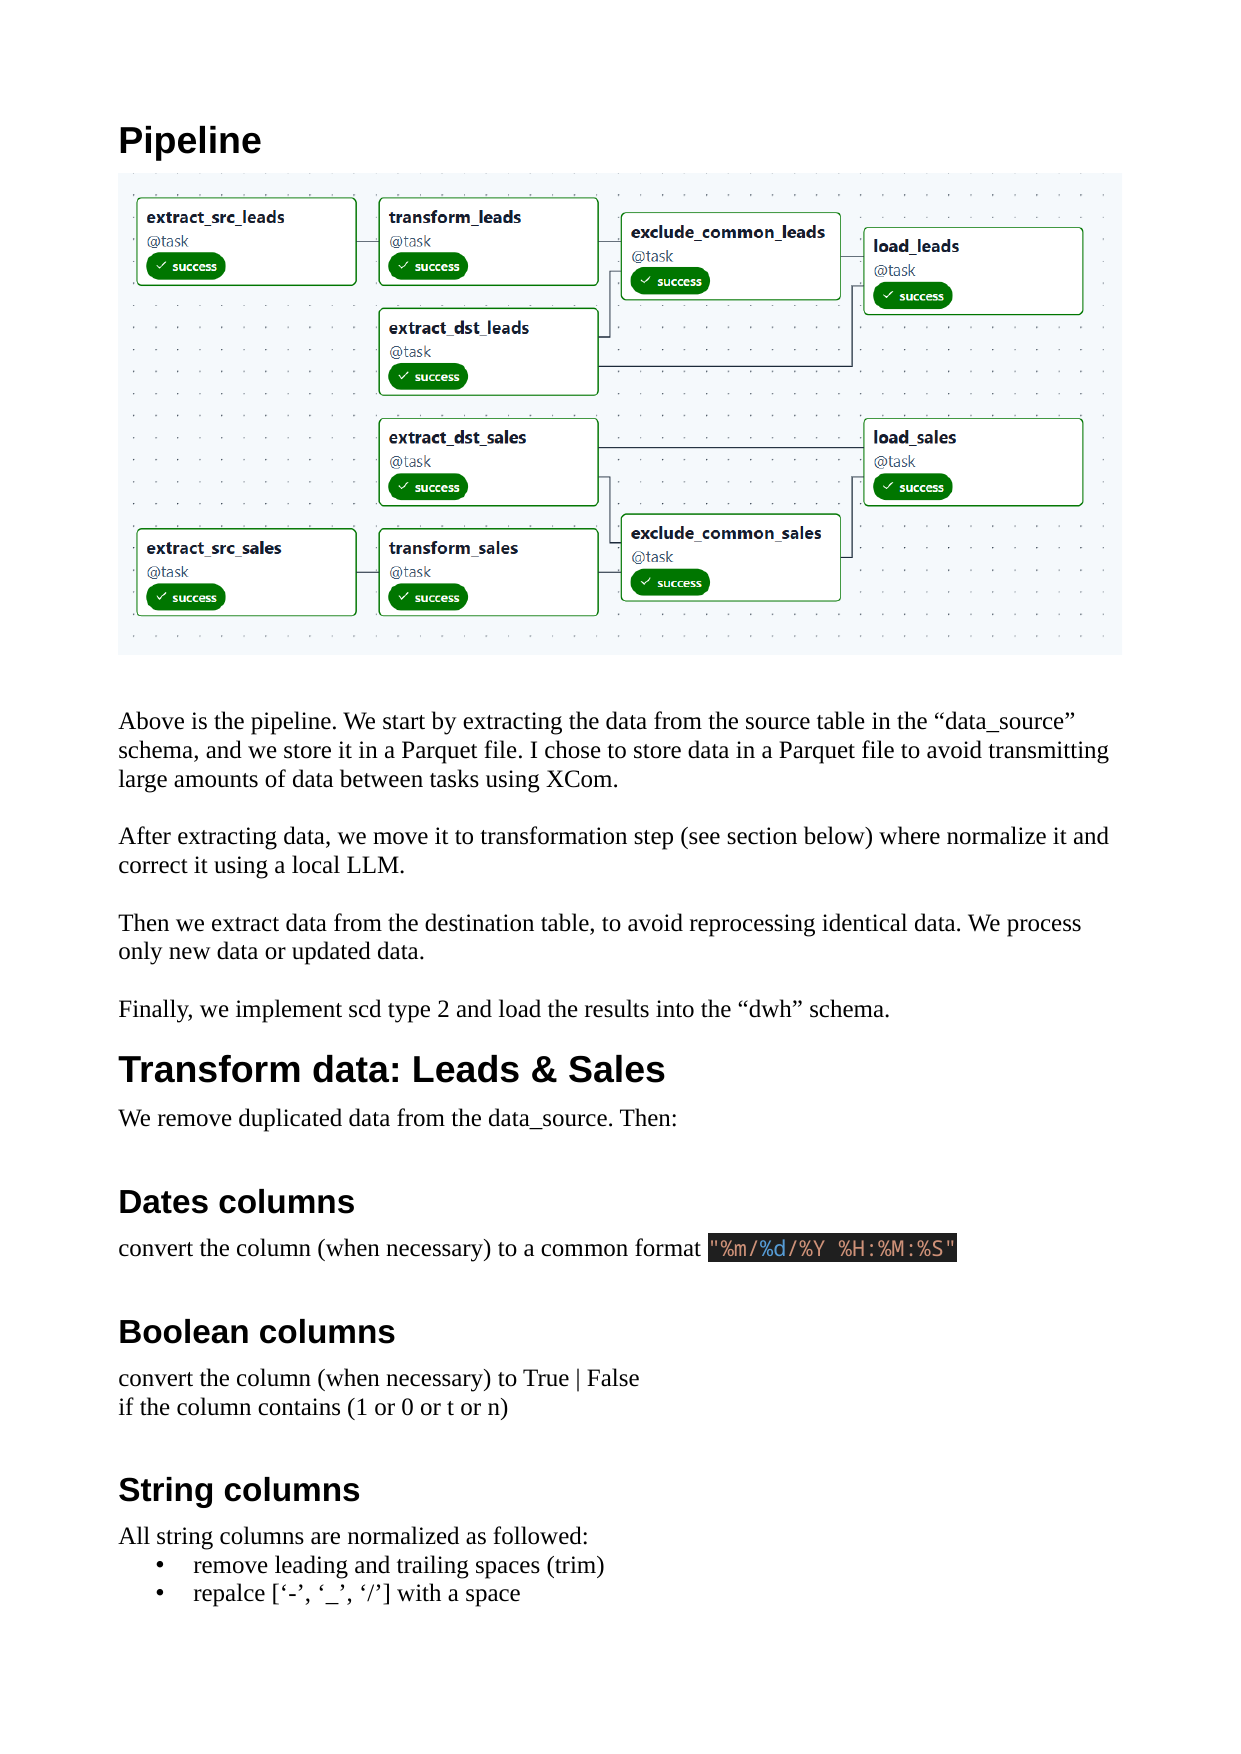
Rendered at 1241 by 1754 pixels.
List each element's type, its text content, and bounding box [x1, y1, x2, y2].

subtitle Boolean columns [118, 1312, 1122, 1350]
list repalce [‘-’, ‘_’, ‘/’] with a space [156, 1578, 1122, 1607]
list remove leading and trailing spaces (trim) [156, 1550, 1122, 1578]
text All string columns are normalized as followed: [118, 1521, 1122, 1550]
text After extracting data, we move it to transformation step (see section below) where normalize it and correct it using a local LLM. [118, 821, 1122, 879]
text Finally, we implement scd type 2 and load the results into the “dwh” schema. [118, 994, 1122, 1023]
subtitle String columns [118, 1470, 1122, 1508]
text We remove duplicated data from the data_source. Then: [118, 1103, 1122, 1132]
subtitle Dates columns [118, 1182, 1122, 1220]
text Above is the pipeline. We start by extracting the data from the source table in the “data_source” schema, and we store it in a Parquet file. I chose to store data in a Parquet file to avoid transmitting large amounts of data between tasks using XCom. [118, 706, 1122, 793]
text convert the column (when necessary) to True | False [118, 1363, 1122, 1392]
subtitle Pipeline [118, 118, 1122, 161]
picture [118, 173, 1123, 655]
subtitle Transform data: Leads & Sales [118, 1048, 1122, 1091]
text if the column contains (1 or 0 or t or n) [118, 1392, 1122, 1420]
text convert the column (when necessary) to a common format "%m/%d/%Y %H:%M:%S" [118, 1233, 1122, 1262]
text Then we extract data from the destination table, to avoid reprocessing identical data. We process only new data or updated data. [118, 908, 1122, 965]
